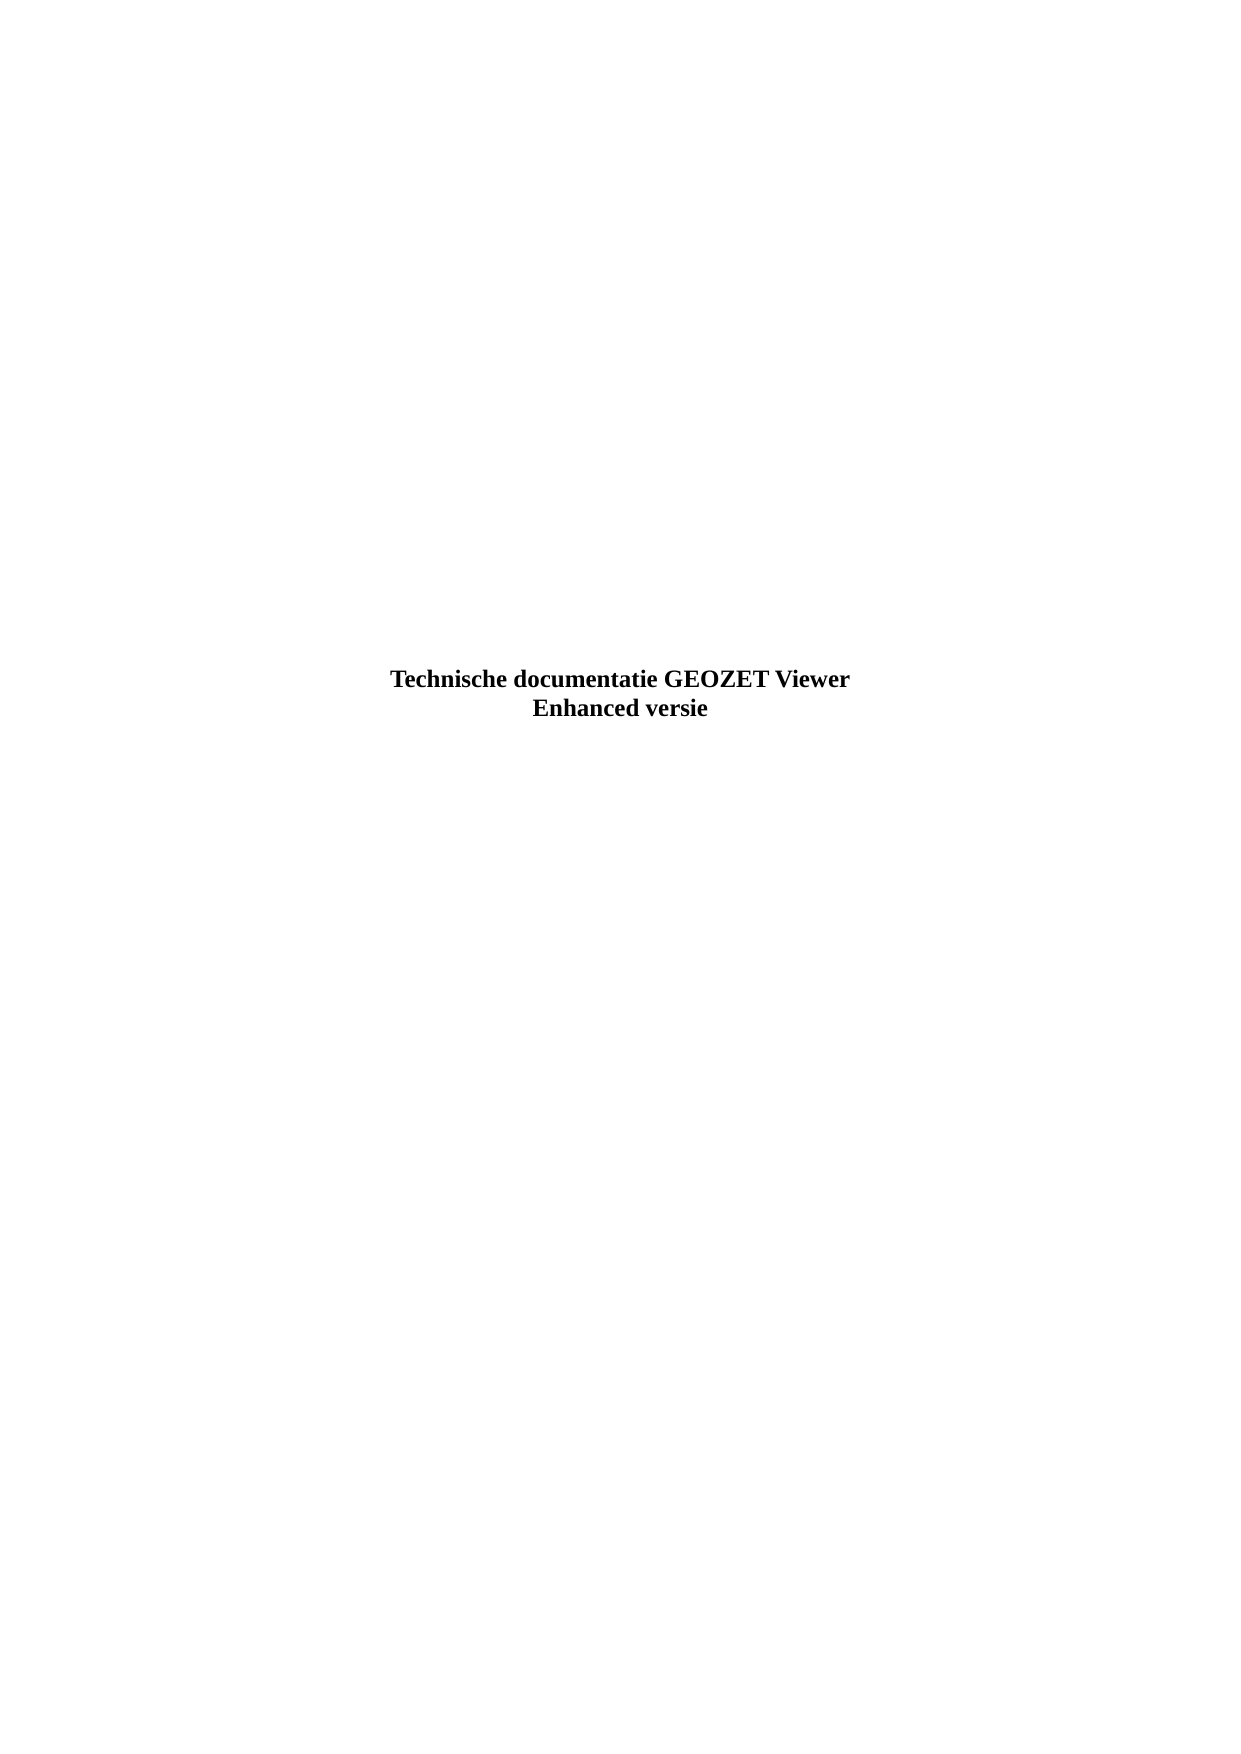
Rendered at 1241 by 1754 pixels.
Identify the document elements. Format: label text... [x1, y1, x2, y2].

text Enhanced versie [118, 693, 1122, 722]
text Technische documentatie GEOZET Viewer [118, 664, 1122, 693]
